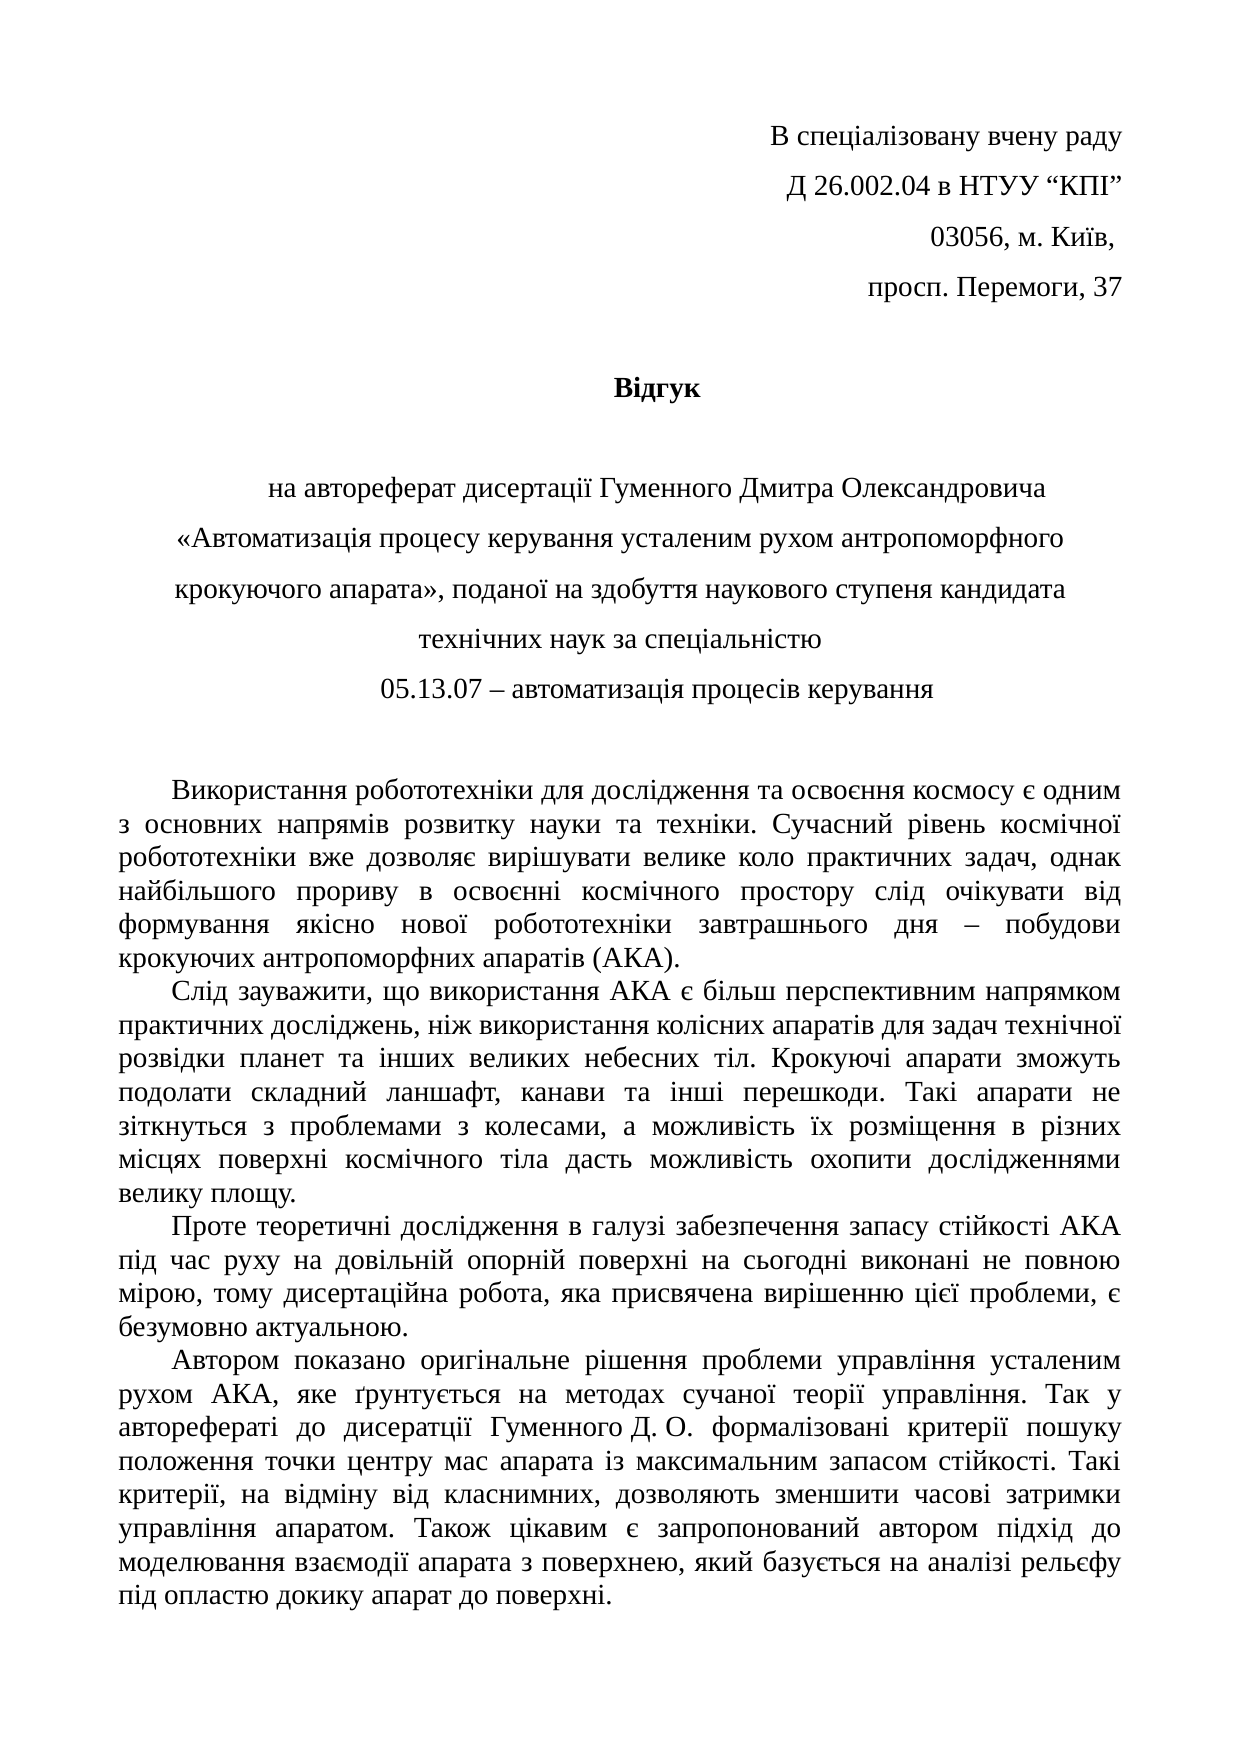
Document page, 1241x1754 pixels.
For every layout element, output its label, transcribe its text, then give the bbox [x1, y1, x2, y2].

text на автореферат дисертації Гуменного Дмитра Олександровича «Автоматизація процесу керування усталеним рухом антропоморфного крокуючого апарата», поданої на здобуття наукового ступеня кандидата технічних наук за спеціальністю [118, 470, 1122, 655]
text Д 26.002.04 в НТУУ “КПІ” [118, 168, 1122, 202]
text В спеціалізовану вчену раду [118, 118, 1122, 152]
text Використання робототехніки для дослідження та освоєння космосу є одним з основних напрямів розвитку науки та техніки. Сучасний рівень космічної робототехніки вже дозволяє вирішувати велике коло практичних задач, однак найбільшого прориву в освоєнні космічного простору слід очікувати від формування якісно нової робототехніки завтрашнього дня – побудови крокуючих антропоморфних апаратів (АКА). [118, 772, 1122, 973]
text Автором показано оригінальне рішення проблеми управління усталеним рухом АКА, яке ґрунтується на методах сучаної теорії управління. Так у авторефераті до дисератції Гуменного Д. О. формалізовані критерії пошуку положення точки центру мас апарата із максимальним запасом стійкості. Такі критерії, на відміну від класнимних, дозволяють зменшити часові затримки управління апаратом. Також цікавим є запропонований автором підхід до моделювання взаємодії апарата з поверхнею, який базується на аналізі рельєфу під опластю докику апарат до поверхні. [118, 1342, 1122, 1611]
text Відгук [118, 370, 1122, 403]
text Проте теоретичні дослідження в галузі забезпечення запасу стійкості АКА під час руху на довільній опорній поверхні на сьогодні виконані не повною мірою, тому дисертаційна робота, яка присвячена вирішенню цієї проблеми, є безумовно актуальною. [118, 1208, 1122, 1342]
text Слід зауважити, що використання АКА є більш перспективним напрямком практичних досліджень, ніж використання колісних апаратів для задач технічної розвідки планет та інших великих небесних тіл. Крокуючі апарати зможуть подолати складний ланшафт, канави та інші перешкоди. Такі апарати не зіткнуться з проблемами з колесами, а можливість їх розміщення в різних місцях поверхні космічного тіла дасть можливість охопити дослідженнями велику площу. [118, 973, 1122, 1208]
text 03056, м. Київ, [118, 219, 1122, 252]
text просп. Перемоги, 37 [118, 269, 1122, 303]
text 05.13.07 – автоматизація процесів керування [118, 672, 1122, 705]
